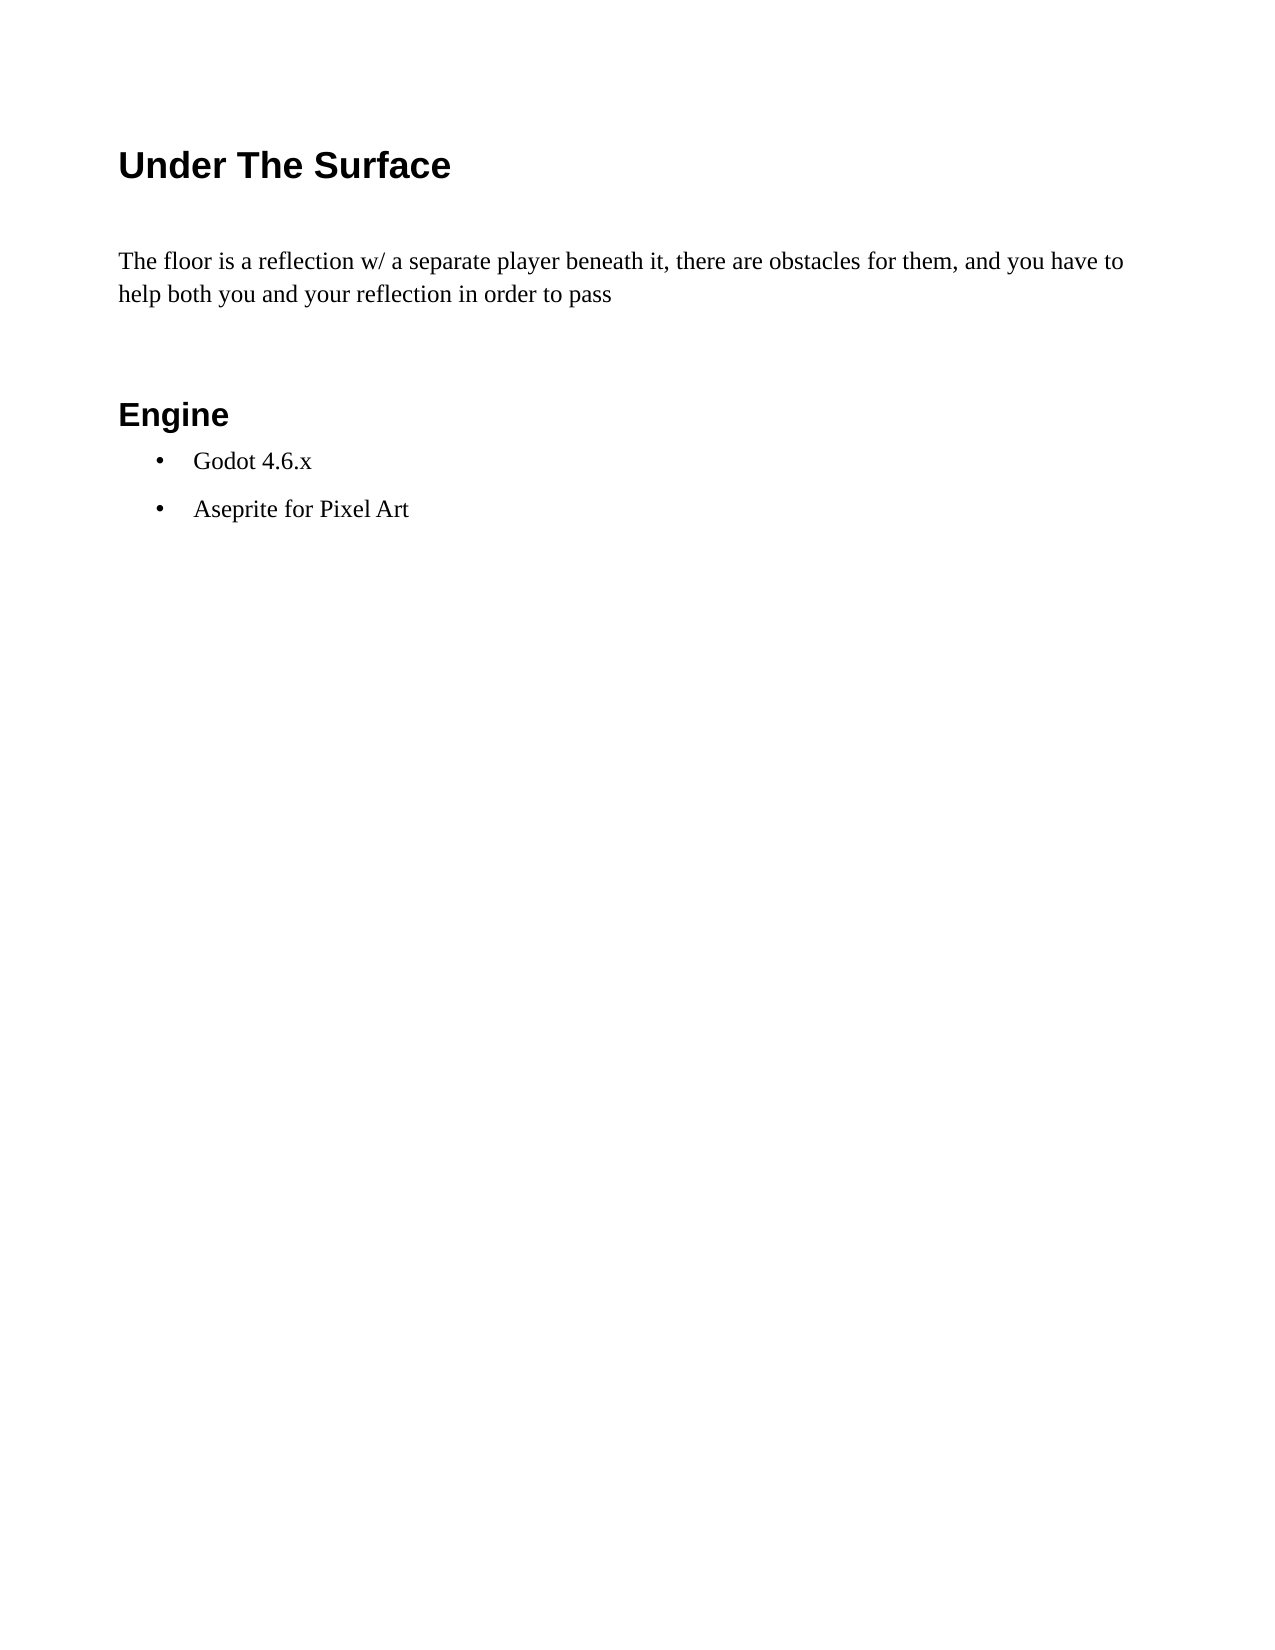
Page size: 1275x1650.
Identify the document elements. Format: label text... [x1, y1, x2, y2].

subtitle Engine [118, 395, 1157, 434]
list Aseprite for Pixel Art [156, 494, 1157, 523]
list Godot 4.6.x [156, 446, 1157, 475]
text The floor is a reflection w/ a separate player beneath it, there are obstacles for them, and you have to help both you and your reflection in order to pass [118, 246, 1157, 308]
subtitle Under The Surface [118, 143, 1157, 186]
